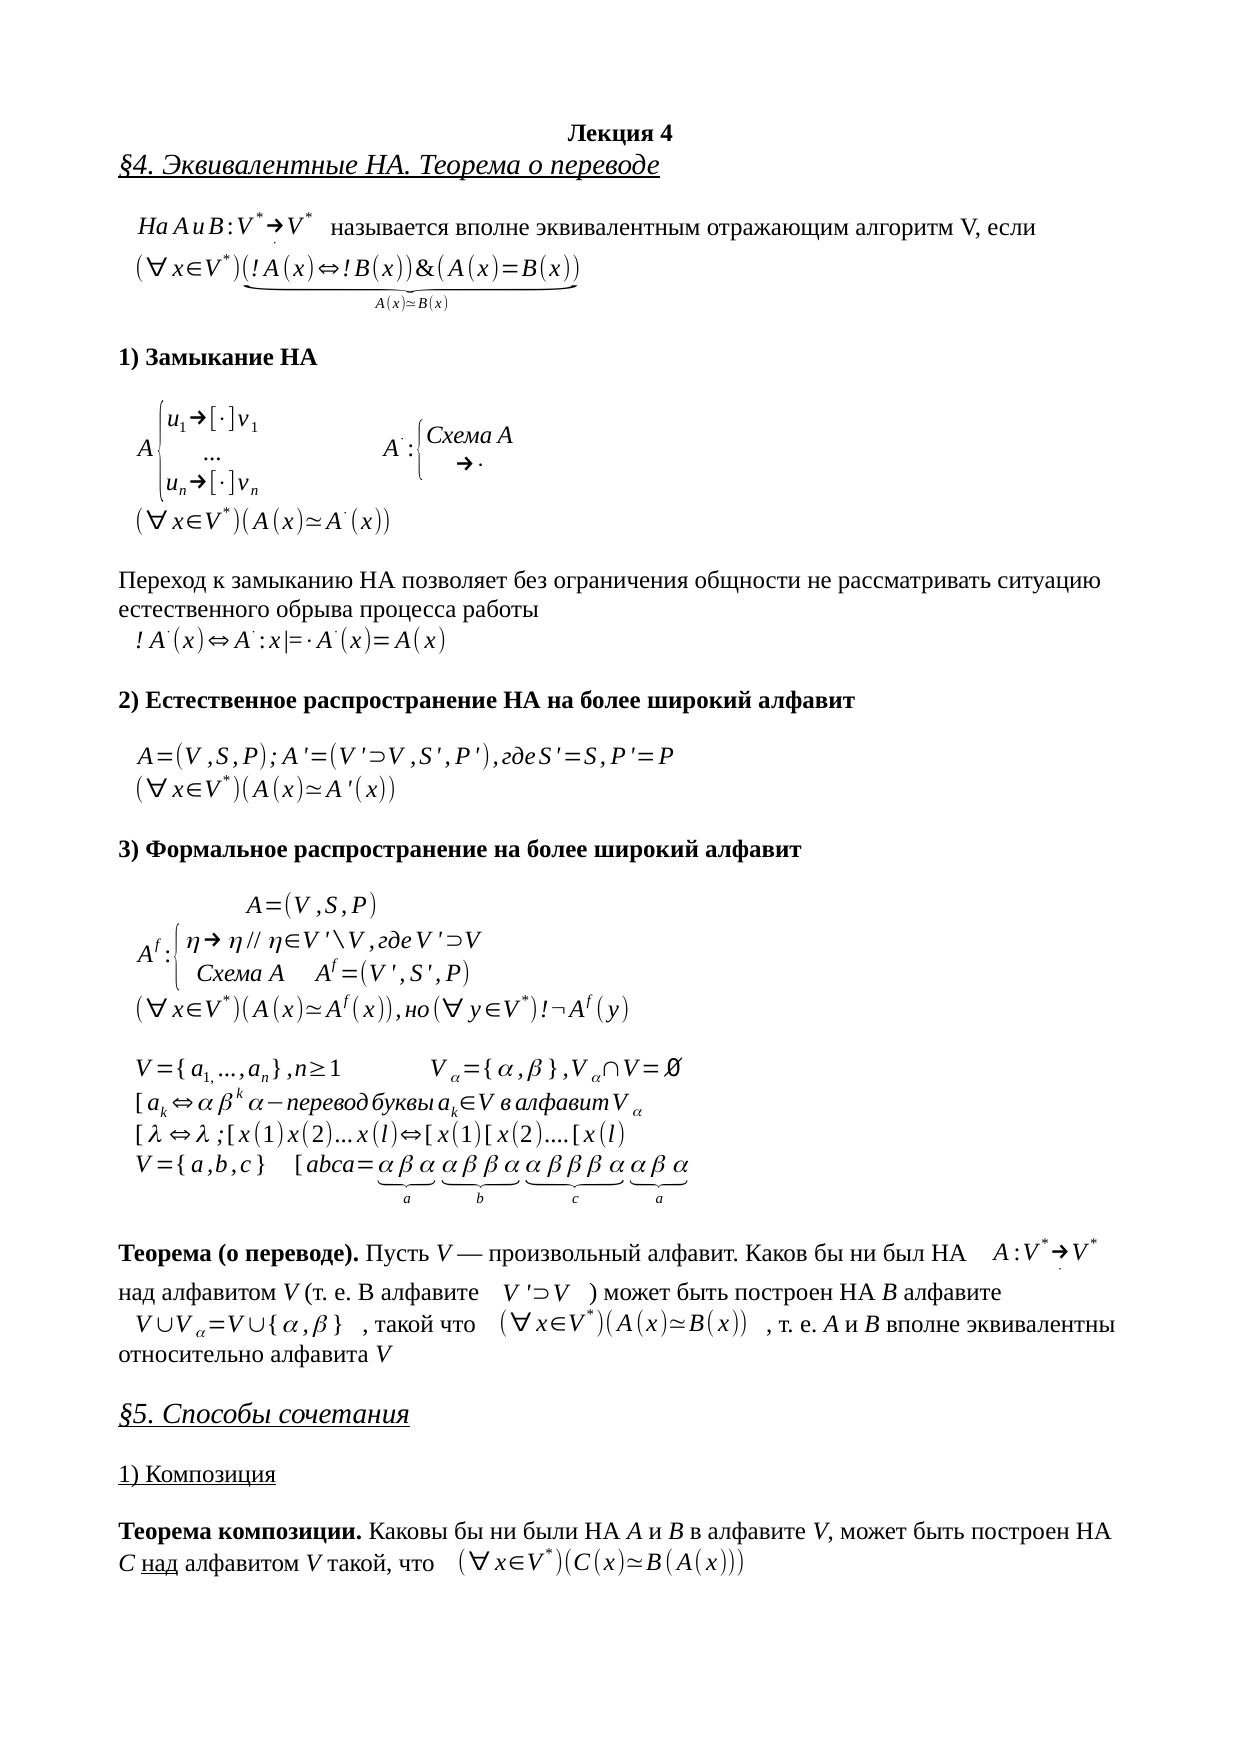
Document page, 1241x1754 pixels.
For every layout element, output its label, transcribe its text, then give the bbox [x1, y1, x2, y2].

text 1) Композиция [118, 1459, 1122, 1488]
text 3) Формальное распространение на более широкий алфавит [118, 834, 1122, 863]
text 1) Замыкание НА [118, 342, 1122, 371]
text Переход к замыканию НА позволяет без ограничения общности не рассматривать ситуацию естественного обрыва процесса работы [118, 566, 1122, 623]
text §5. Способы сочетания [118, 1397, 1122, 1430]
text называется вполне эквивалентным отражающим алгоритм V, если [118, 209, 1122, 251]
text §4. Эквивалентные НА. Теорема о переводе [118, 147, 1122, 180]
text 2) Естественное распространение НА на более широкий алфавит [118, 685, 1122, 713]
text Теорема (о переводе). Пусть V — произвольный алфавит. Каков бы ни был НА над алфавитом V (т. е. В алфавите ) может быть построен НА В алфавите , такой что , т. е. A и B вполне эквивалентны относительно алфавита V [118, 1235, 1122, 1368]
text Теорема композиции. Каковы бы ни были НА A и B в алфавите V, может быть построен НА C над алфавитом V такой, что [118, 1516, 1122, 1578]
text Лекция 4 [118, 118, 1122, 147]
